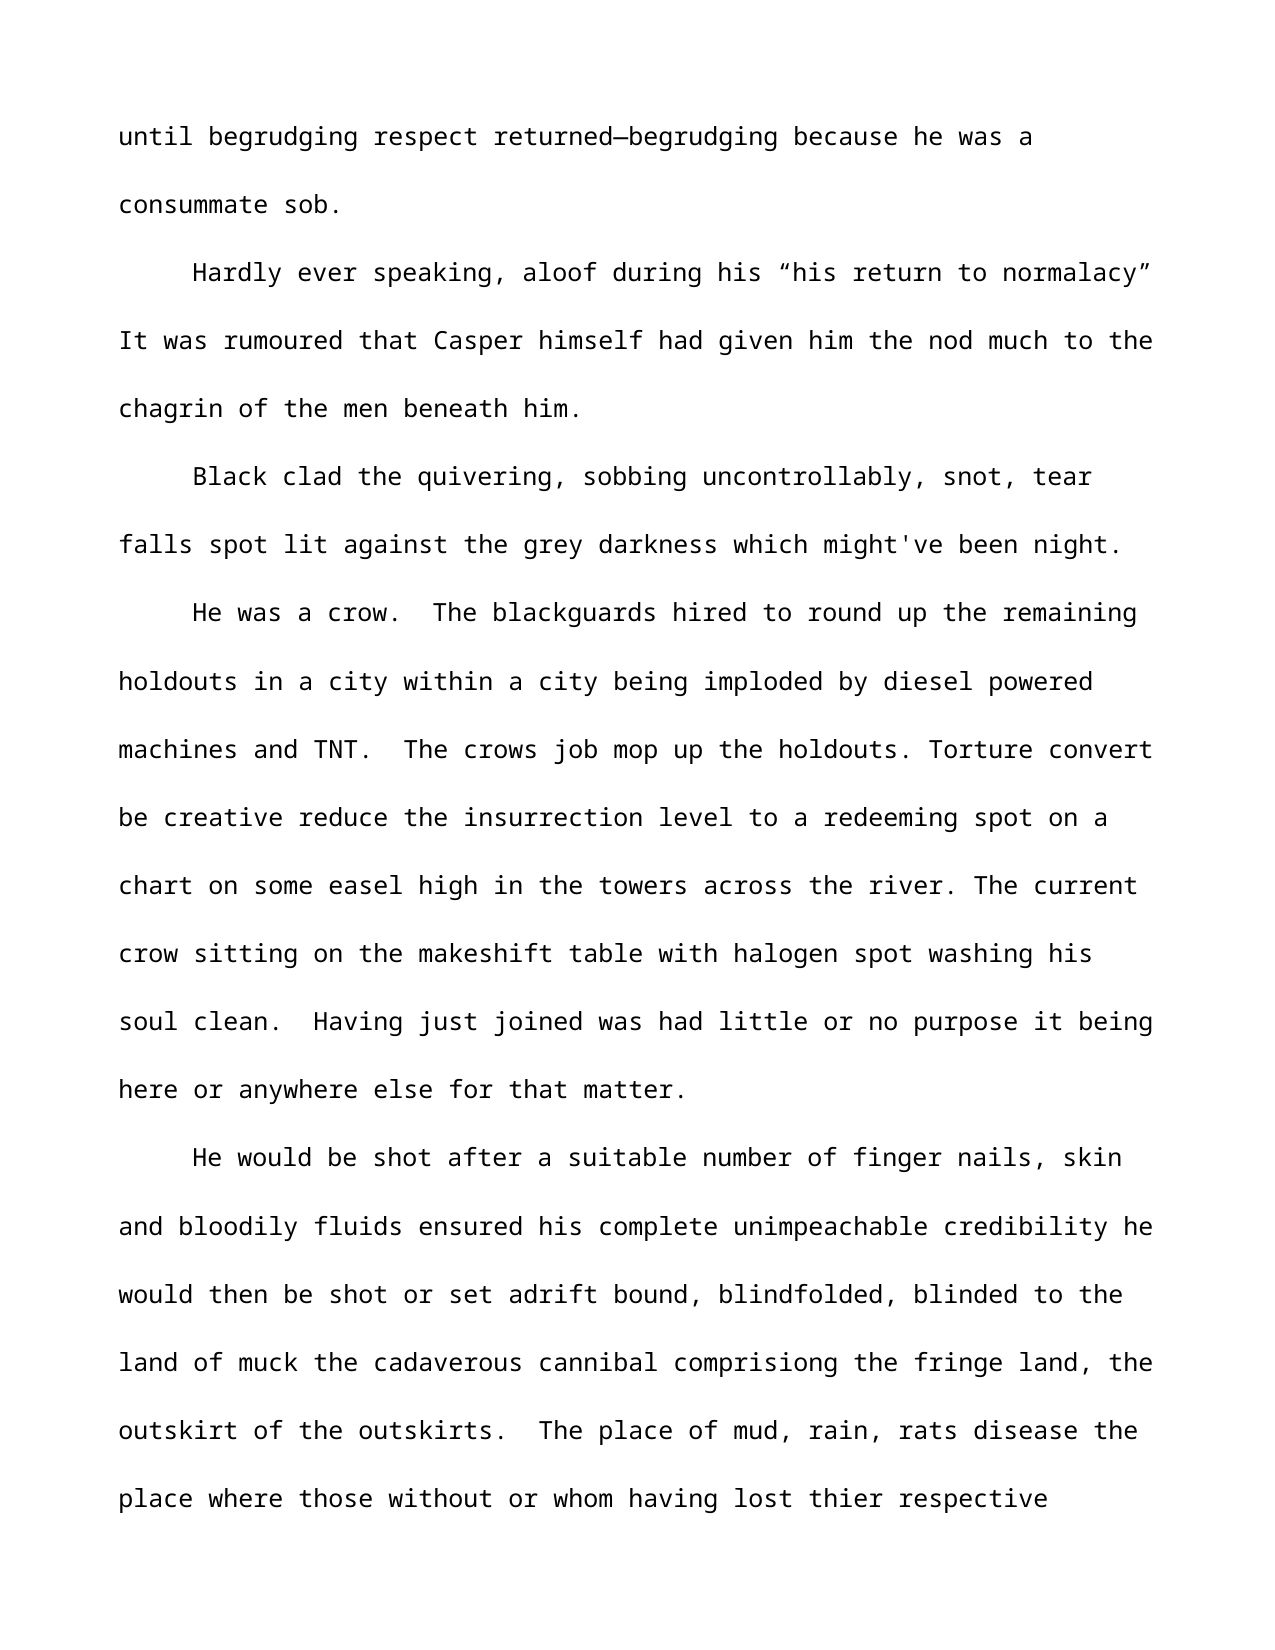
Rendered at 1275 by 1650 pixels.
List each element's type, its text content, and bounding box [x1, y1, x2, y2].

text would then be shot or set adrift bound, blindfolded, blinded to the land of muck the cadaverous cannibal comprisiong the fringe land, the outskirt of the outskirts. The place of mud, rain, rats disease the place where those without or whom having lost thier respective [118, 1276, 1157, 1515]
text He was a crow. The blackguards hired to round up the remaining holdouts in a city within a city being imploded by diesel powered machines and TNT. The crows job mop up the holdouts. Torture convert be creative reduce the insurrection level to a redeeming spot on a chart on some easel high in the towers across the river. The current crow sitting on the makeshift table with halogen spot washing his soul clean. Having just joined was had little or no purpose it being here or anywhere else for that matter. [118, 595, 1157, 1106]
text until begrudging respect returned—begrudging because he was a consummate sob. [118, 118, 1157, 220]
text He would be shot after a suitable number of finger nails, skin and bloodily fluids ensured his complete unimpeachable credibility he [118, 1140, 1157, 1242]
text Hardly ever speaking, aloof during his “his return to normalacy” [118, 254, 1157, 288]
text It was rumoured that Casper himself had given him the nod much to the chagrin of the men beneath him. [118, 322, 1157, 425]
text Black clad the quivering, sobbing uncontrollably, snot, tear falls spot lit against the grey darkness which might've been night. [118, 459, 1157, 561]
